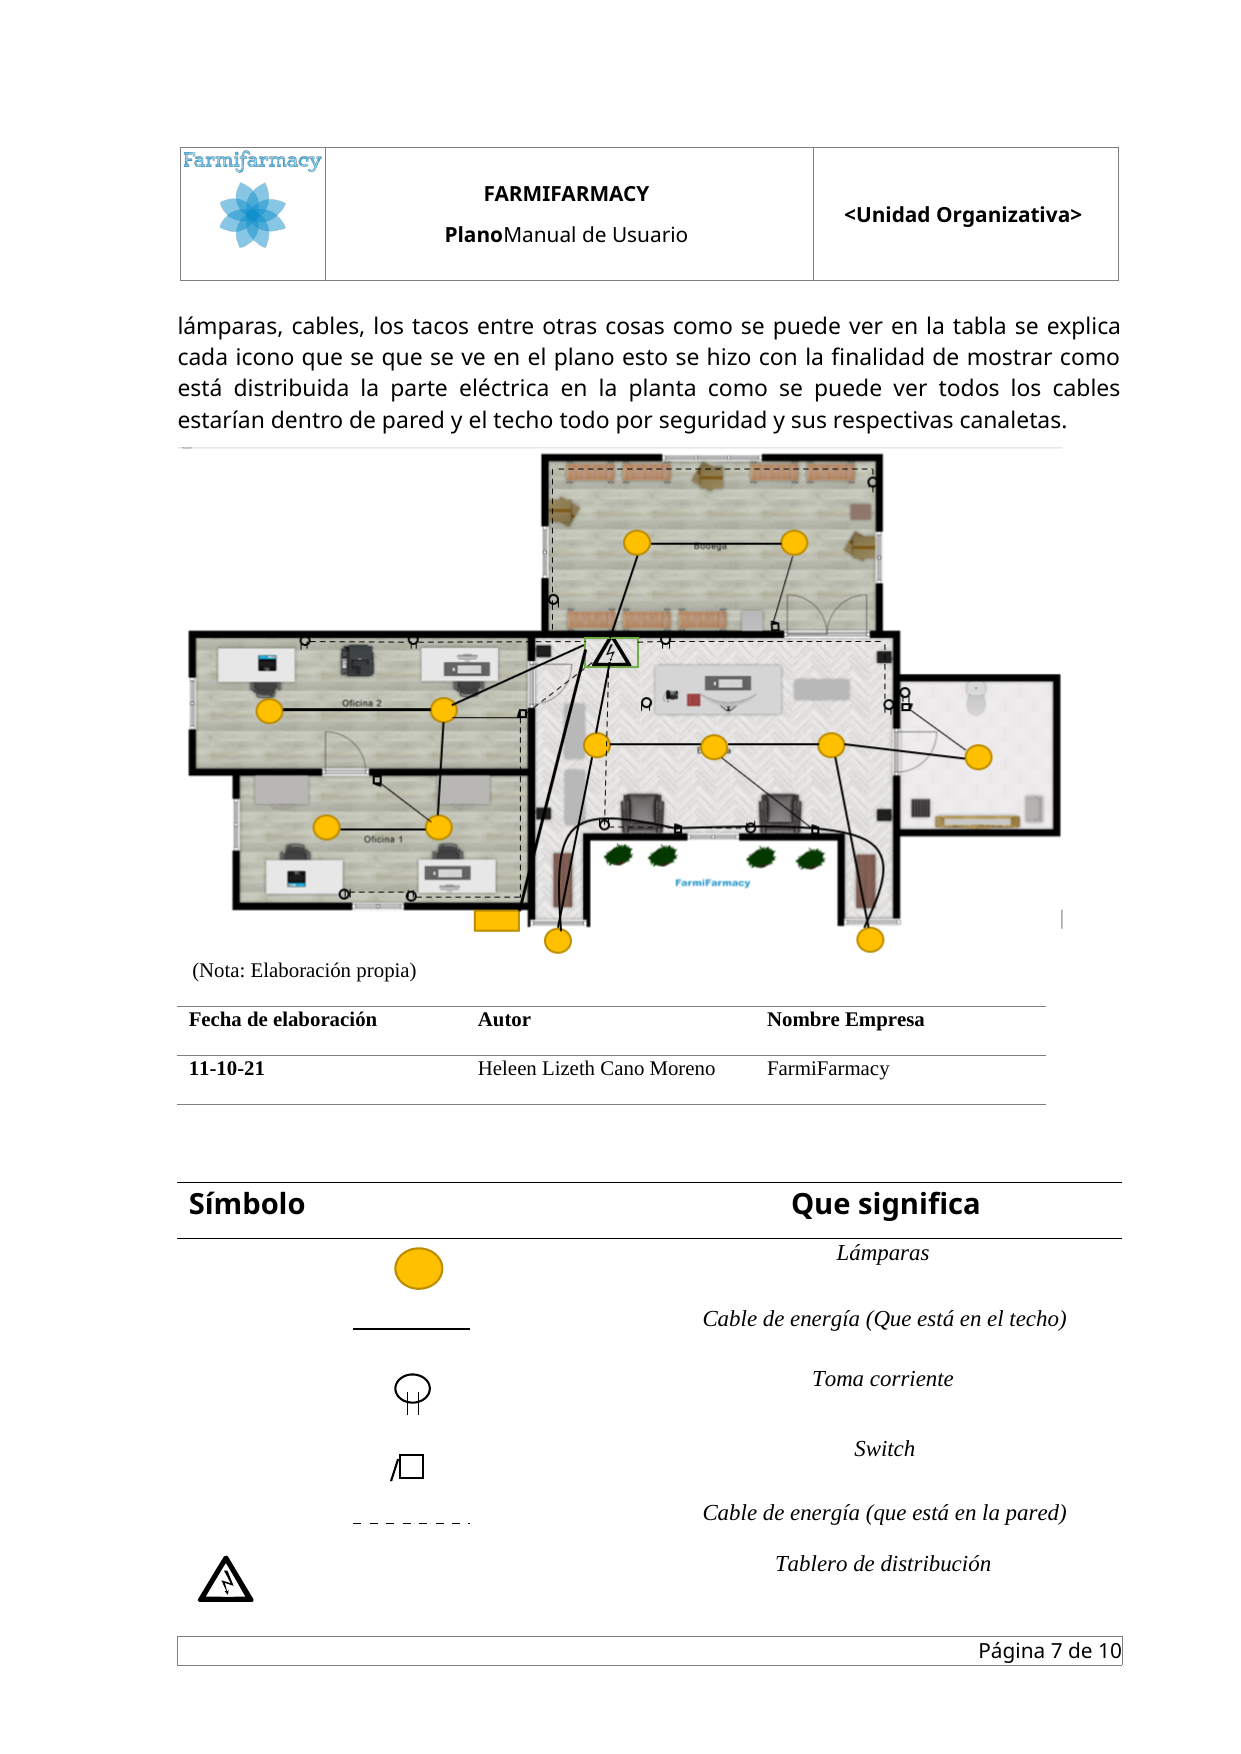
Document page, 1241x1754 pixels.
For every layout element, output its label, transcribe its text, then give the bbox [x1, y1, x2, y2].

table_header Autor [466, 1007, 756, 1055]
table_cell Switch [649, 1436, 1122, 1499]
table_header Que significa [649, 1183, 1122, 1238]
table_cell Heleen Lizeth Cano Moreno [466, 1056, 756, 1104]
table_cell [177, 1305, 649, 1366]
table_cell Lámparas [649, 1239, 1122, 1305]
table_header Símbolo [177, 1183, 649, 1238]
table_cell Toma corriente [649, 1366, 1122, 1436]
text lámparas, cables, los tacos entre otras cosas como se puede ver en la tabla se explica cada icono que se que se ve en el plano esto se hizo con la finalidad de mostrar como está distribuida la parte eléctrica en la planta como se puede ver todos los cables estarían dentro de pared y el techo todo por seguridad y sus respectivas canaletas. [177, 310, 1122, 435]
text (Nota: Elaboración propia) [177, 958, 1122, 982]
table_cell [217, 1565, 234, 1579]
table_cell Cable de energía (Que está en el techo) [649, 1305, 1122, 1366]
table_cell [177, 1366, 649, 1436]
table_header Nombre Empresa [756, 1007, 1046, 1055]
table_cell [177, 1550, 649, 1579]
table_cell [177, 1436, 649, 1499]
table_header Fecha de elaboración [177, 1007, 466, 1055]
table_cell Cable de energía (que está en la pared) [649, 1499, 1122, 1550]
table_cell [177, 1499, 649, 1550]
table_cell Tablero de distribución [649, 1550, 1122, 1579]
table_cell 11-10-21 [177, 1056, 466, 1104]
table_cell FarmiFarmacy [756, 1056, 1046, 1104]
table_cell [177, 1239, 649, 1305]
